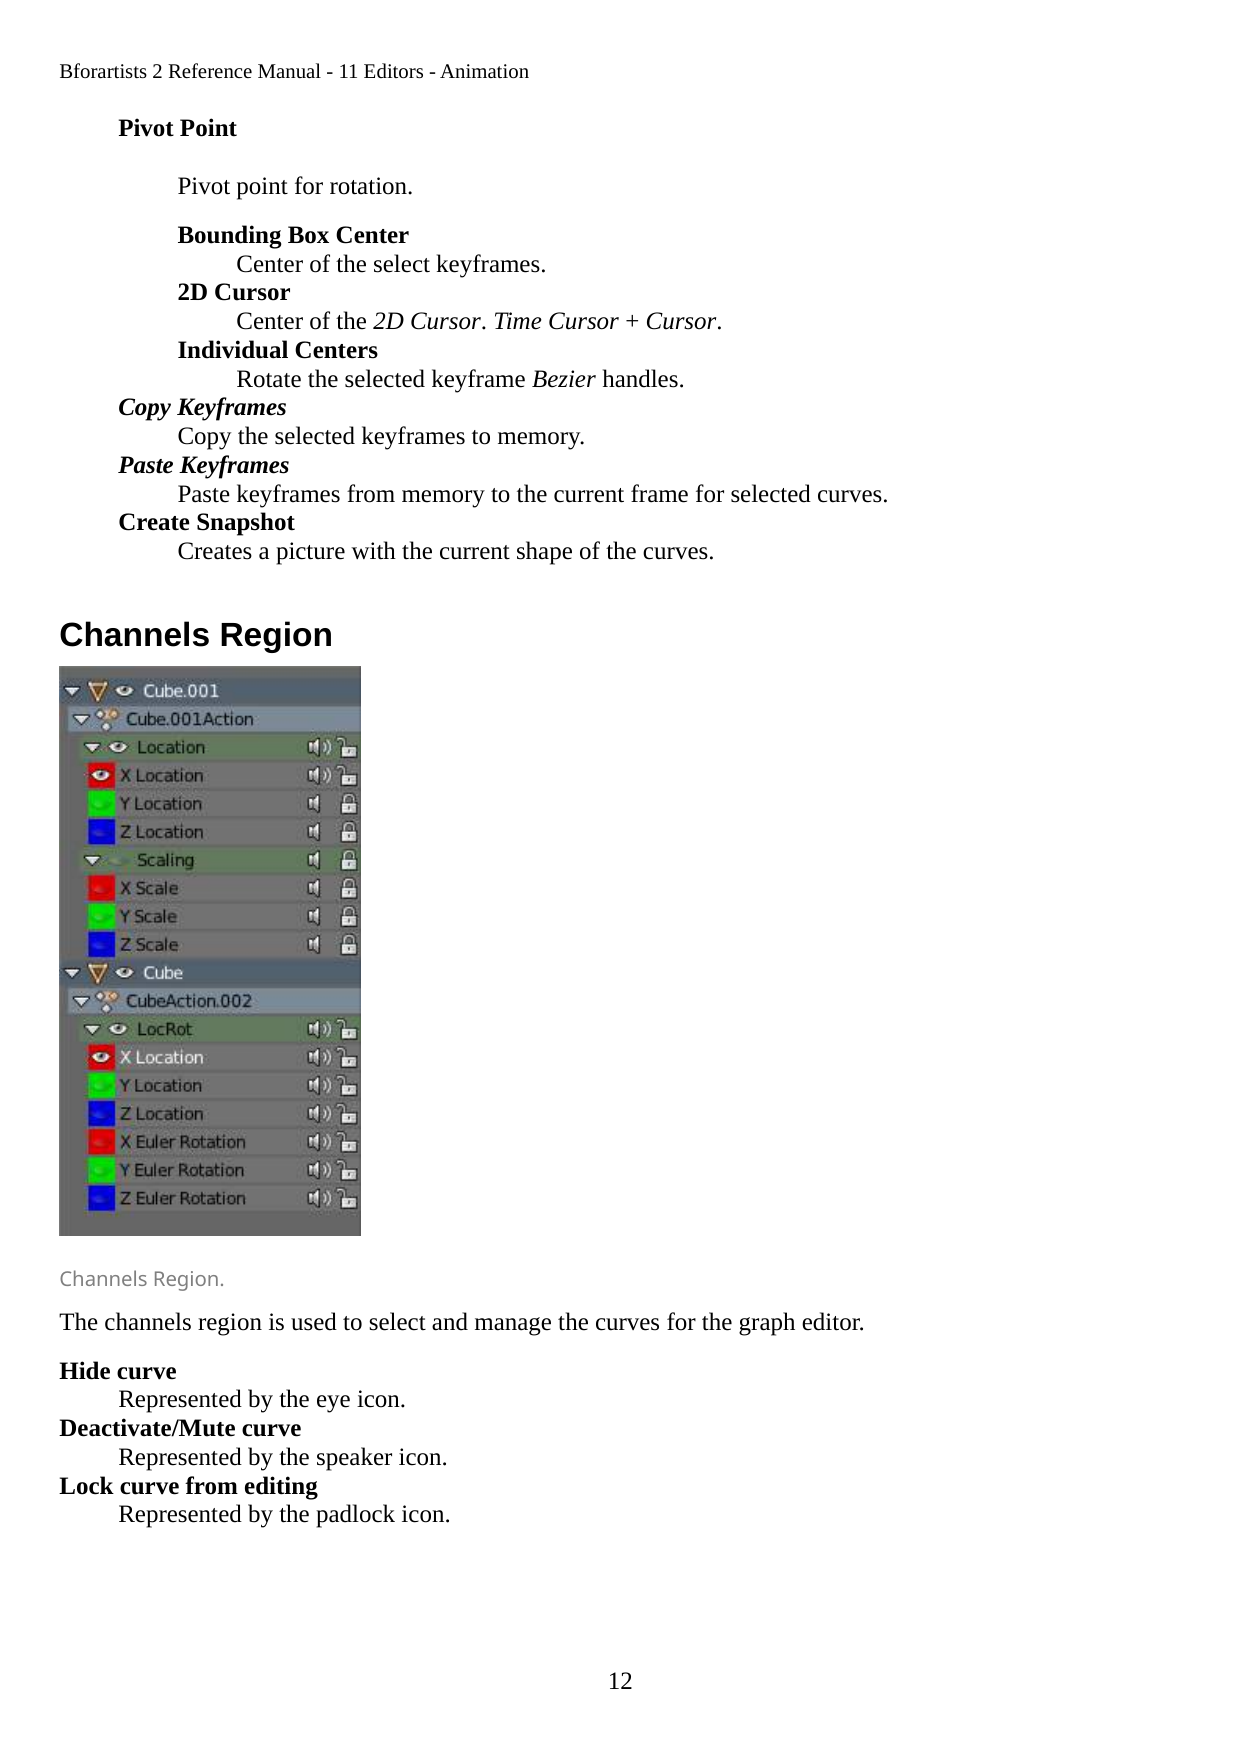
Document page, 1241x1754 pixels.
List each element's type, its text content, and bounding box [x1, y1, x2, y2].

subtitle Pivot Point [118, 113, 1181, 141]
list Center of the select keyframes. [236, 249, 1181, 277]
picture [59, 666, 361, 1236]
subtitle Hide curve [59, 1356, 1181, 1384]
list Copy the selected keyframes to memory. [177, 421, 1181, 450]
subtitle Create Snapshot [118, 507, 1181, 536]
subtitle 2D Cursor [177, 277, 1181, 306]
subtitle Bounding Box Center [177, 220, 1181, 249]
list Paste keyframes from memory to the current frame for selected curves. [177, 479, 1181, 507]
subtitle Individual Centers [177, 335, 1181, 364]
list Represented by the eye icon. [118, 1384, 1181, 1413]
subtitle Paste Keyframes [118, 450, 1181, 479]
subtitle Copy Keyframes [118, 392, 1181, 421]
list Center of the 2D Cursor. Time Cursor + Cursor. [236, 306, 1181, 335]
text Channels Region. [59, 1261, 1181, 1292]
subtitle Channels Region [59, 615, 1181, 654]
list Creates a picture with the current shape of the curves. [177, 536, 1181, 565]
list Represented by the speaker icon. [118, 1442, 1181, 1471]
subtitle Lock curve from editing [59, 1471, 1181, 1499]
text Pivot point for rotation. [177, 171, 1181, 199]
subtitle Deactivate/Mute curve [59, 1413, 1181, 1442]
list Represented by the padlock icon. [118, 1499, 1181, 1528]
text The channels region is used to select and manage the curves for the graph editor. [59, 1307, 1181, 1335]
list Rotate the selected keyframe Bezier handles. [236, 364, 1181, 392]
